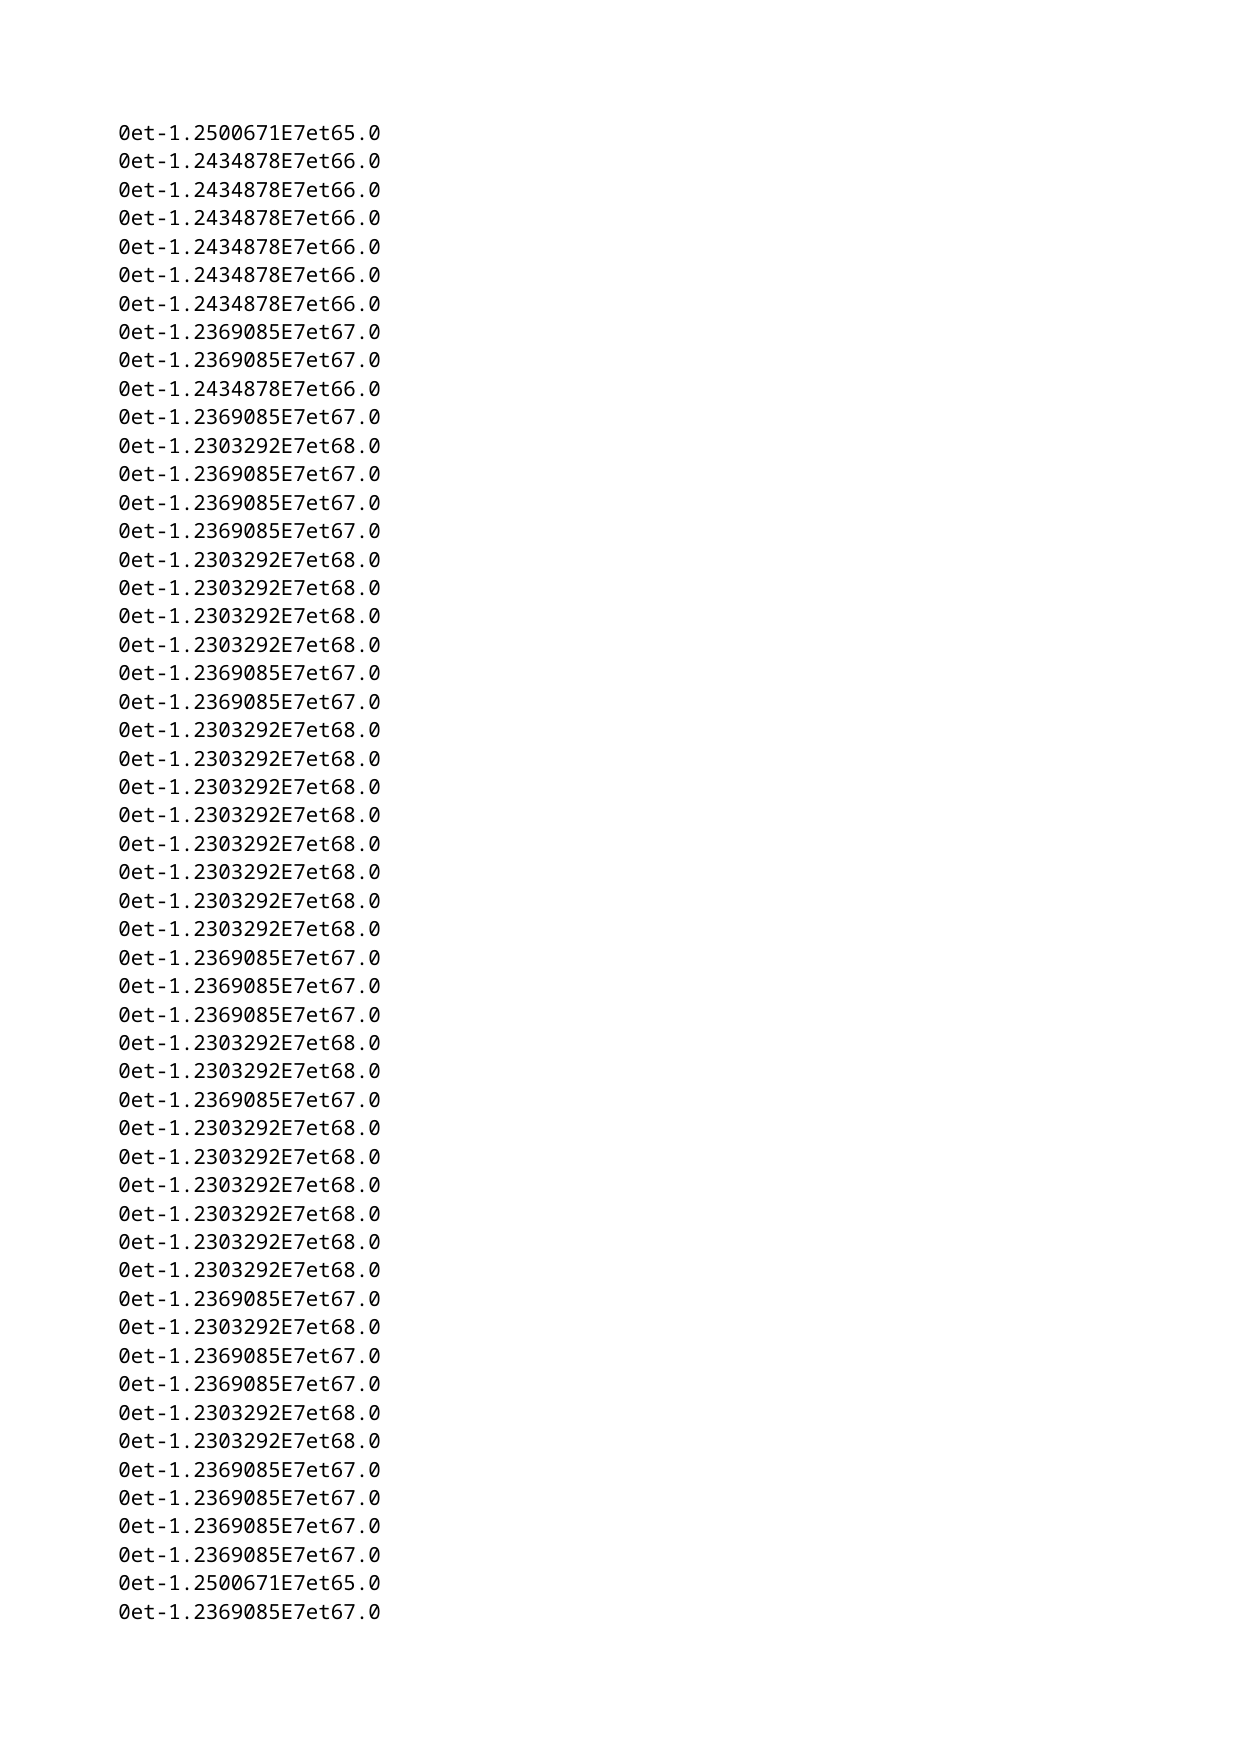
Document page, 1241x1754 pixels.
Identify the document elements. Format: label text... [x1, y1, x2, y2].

text 0et-1.2369085E7et67.0 [118, 1540, 1122, 1568]
text 0et-1.2369085E7et67.0 [118, 1284, 1122, 1312]
text 0et-1.2369085E7et67.0 [118, 943, 1122, 971]
text 0et-1.2369085E7et67.0 [118, 488, 1122, 516]
text 0et-1.2369085E7et67.0 [118, 459, 1122, 488]
text 0et-1.2434878E7et66.0 [118, 175, 1122, 203]
text 0et-1.2434878E7et66.0 [118, 260, 1122, 289]
text 0et-1.2303292E7et68.0 [118, 914, 1122, 943]
text 0et-1.2303292E7et68.0 [118, 1256, 1122, 1284]
text 0et-1.2303292E7et68.0 [118, 1398, 1122, 1426]
text 0et-1.2303292E7et68.0 [118, 772, 1122, 801]
text 0et-1.2303292E7et68.0 [118, 857, 1122, 886]
text 0et-1.2434878E7et66.0 [118, 147, 1122, 175]
text 0et-1.2369085E7et67.0 [118, 658, 1122, 687]
text 0et-1.2303292E7et68.0 [118, 1170, 1122, 1199]
text 0et-1.2369085E7et67.0 [118, 1455, 1122, 1483]
text 0et-1.2369085E7et67.0 [118, 402, 1122, 431]
text 0et-1.2303292E7et68.0 [118, 431, 1122, 459]
text 0et-1.2303292E7et68.0 [118, 1199, 1122, 1227]
text 0et-1.2303292E7et68.0 [118, 1312, 1122, 1341]
text 0et-1.2303292E7et68.0 [118, 886, 1122, 914]
text 0et-1.2303292E7et68.0 [118, 829, 1122, 857]
text 0et-1.2369085E7et67.0 [118, 1483, 1122, 1512]
text 0et-1.2303292E7et68.0 [118, 630, 1122, 658]
text 0et-1.2369085E7et67.0 [118, 687, 1122, 715]
text 0et-1.2369085E7et67.0 [118, 1512, 1122, 1540]
text 0et-1.2303292E7et68.0 [118, 801, 1122, 829]
text 0et-1.2303292E7et68.0 [118, 1113, 1122, 1142]
text 0et-1.2369085E7et67.0 [118, 317, 1122, 346]
text 0et-1.2369085E7et67.0 [118, 516, 1122, 545]
text 0et-1.2303292E7et68.0 [118, 1142, 1122, 1170]
text 0et-1.2303292E7et68.0 [118, 744, 1122, 772]
text 0et-1.2303292E7et68.0 [118, 545, 1122, 573]
text 0et-1.2303292E7et68.0 [118, 1057, 1122, 1085]
text 0et-1.2434878E7et66.0 [118, 289, 1122, 317]
text 0et-1.2369085E7et67.0 [118, 1341, 1122, 1369]
text 0et-1.2303292E7et68.0 [118, 1426, 1122, 1455]
text 0et-1.2434878E7et66.0 [118, 232, 1122, 260]
text 0et-1.2303292E7et68.0 [118, 715, 1122, 744]
text 0et-1.2303292E7et68.0 [118, 573, 1122, 602]
text 0et-1.2303292E7et68.0 [118, 1028, 1122, 1057]
text 0et-1.2369085E7et67.0 [118, 1369, 1122, 1398]
text 0et-1.2303292E7et68.0 [118, 1227, 1122, 1256]
text 0et-1.2434878E7et66.0 [118, 203, 1122, 232]
text 0et-1.2369085E7et67.0 [118, 971, 1122, 1000]
text 0et-1.2369085E7et67.0 [118, 346, 1122, 374]
text 0et-1.2369085E7et67.0 [118, 1085, 1122, 1113]
text 0et-1.2434878E7et66.0 [118, 374, 1122, 402]
text 0et-1.2303292E7et68.0 [118, 602, 1122, 630]
text 0et-1.2369085E7et67.0 [118, 1000, 1122, 1028]
text 0et-1.2369085E7et67.0 [118, 1597, 1122, 1625]
text 0et-1.2500671E7et65.0 [118, 118, 1122, 147]
text 0et-1.2500671E7et65.0 [118, 1568, 1122, 1597]
